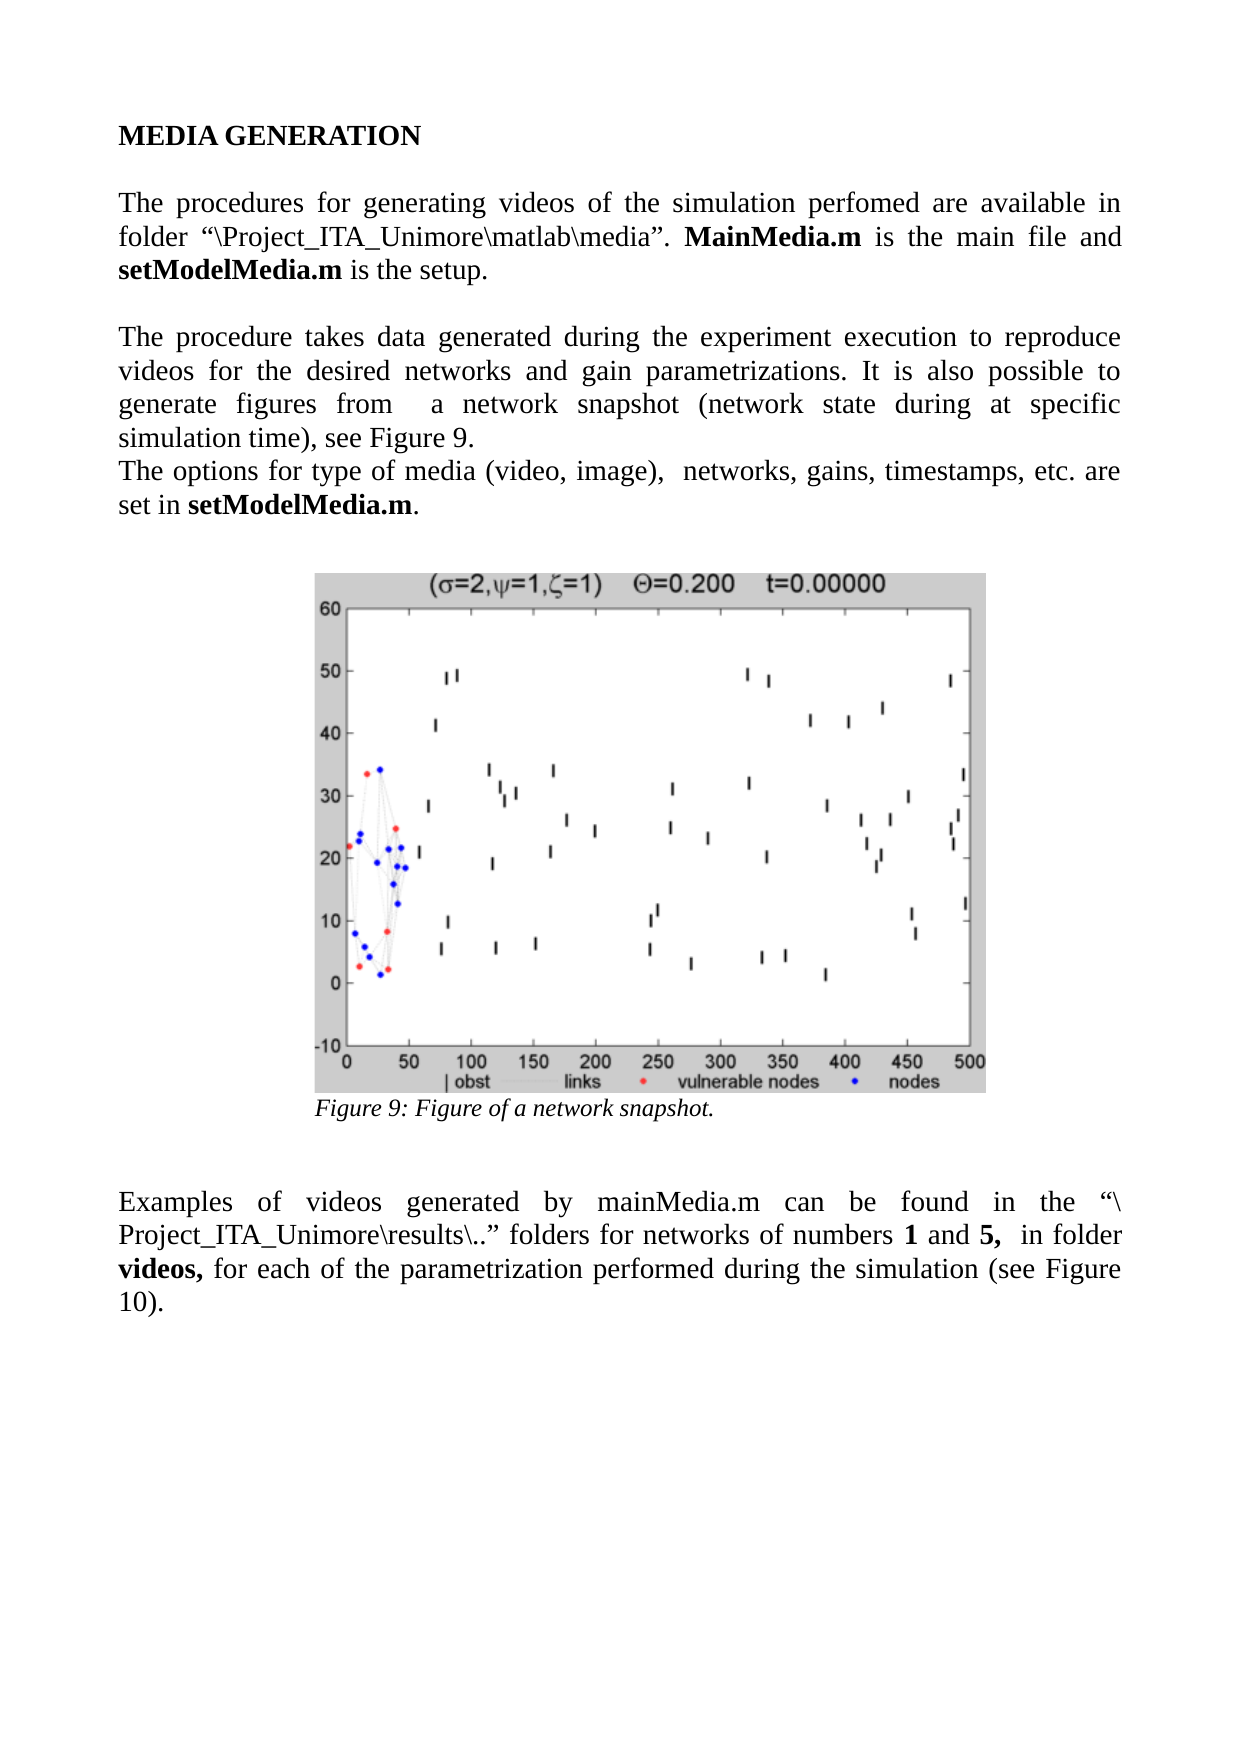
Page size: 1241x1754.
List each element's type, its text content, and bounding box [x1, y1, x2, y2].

text Figure 9: Figure of a network snapshot. [314, 1093, 986, 1121]
text The procedures for generating videos of the simulation perfomed are available in folder “\Project_ITA_Unimore\matlab\media”. MainMedia.m is the main file and setModelMedia.m is the setup. [118, 185, 1122, 286]
text The procedure takes data generated during the experiment execution to reproduce videos for the desired networks and gain parametrizations. It is also possible to generate figures from a network snapshot (network state during at specific simulation time), see Figure 9. [118, 319, 1122, 453]
text The options for type of media (video, image), networks, gains, timestamps, etc. are set in setModelMedia.m. [118, 453, 1122, 521]
text Examples of videos generated by mainMedia.m can be found in the “\Project_ITA_Unimore\results\..” folders for networks of numbers 1 and 5, in folder videos, for each of the parametrization performed during the simulation (see Figure 10). [118, 1184, 1122, 1318]
text MEDIA GENERATION [118, 118, 1122, 152]
picture [314, 573, 986, 1093]
